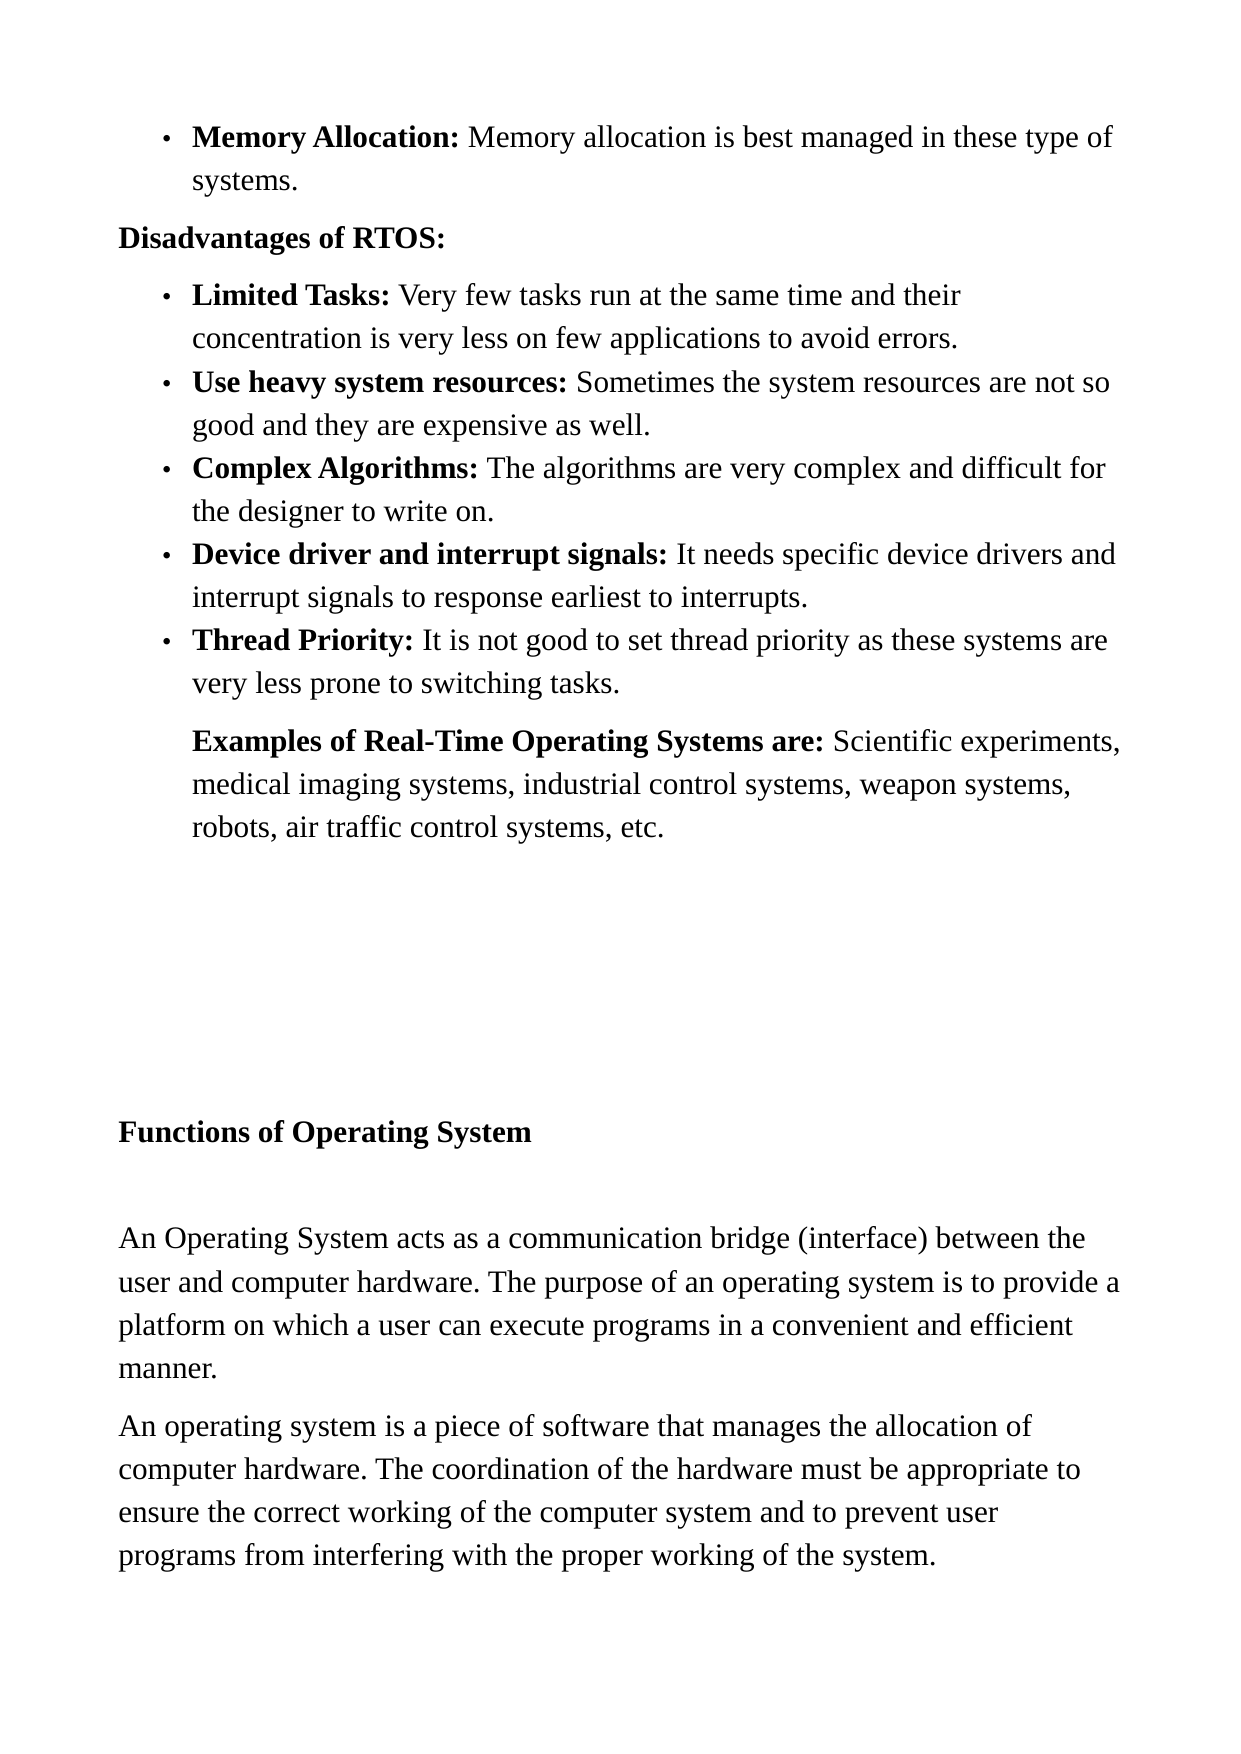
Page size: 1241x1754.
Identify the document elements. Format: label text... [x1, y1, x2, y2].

text An operating system is a piece of software that manages the allocation of computer hardware. The coordination of the hardware must be appropriate to ensure the correct working of the computer system and to prevent user programs from interfering with the proper working of the system. [118, 1407, 1122, 1572]
subtitle Functions of Operating System [118, 1114, 1122, 1149]
list Device driver and interrupt signals: It needs specific device drivers and interrupt signals to response earliest to interrupts. [162, 535, 1122, 614]
list Complex Algorithms: The algorithms are very complex and difficult for the designer to write on. [162, 449, 1122, 528]
list Memory Allocation: Memory allocation is best managed in these type of systems. [162, 118, 1122, 197]
list Use heavy system resources: Sometimes the system resources are not so good and they are expensive as well. [162, 363, 1122, 442]
text An Operating System acts as a communication bridge (interface) between the user and computer hardware. The purpose of an operating system is to provide a platform on which a user can execute programs in a convenient and efficient manner. [118, 1220, 1122, 1385]
list Limited Tasks: Very few tasks run at the same time and their concentration is very less on few applications to avoid errors. [162, 277, 1122, 356]
text Disadvantages of RTOS: [118, 219, 1122, 255]
list Thread Priority: It is not good to set thread priority as these systems are very less prone to switching tasks. [162, 622, 1122, 701]
list Examples of Real-Time Operating Systems are: Scientific experiments, medical imaging systems, industrial control systems, weapon systems, robots, air traffic control systems, etc. [162, 722, 1122, 845]
